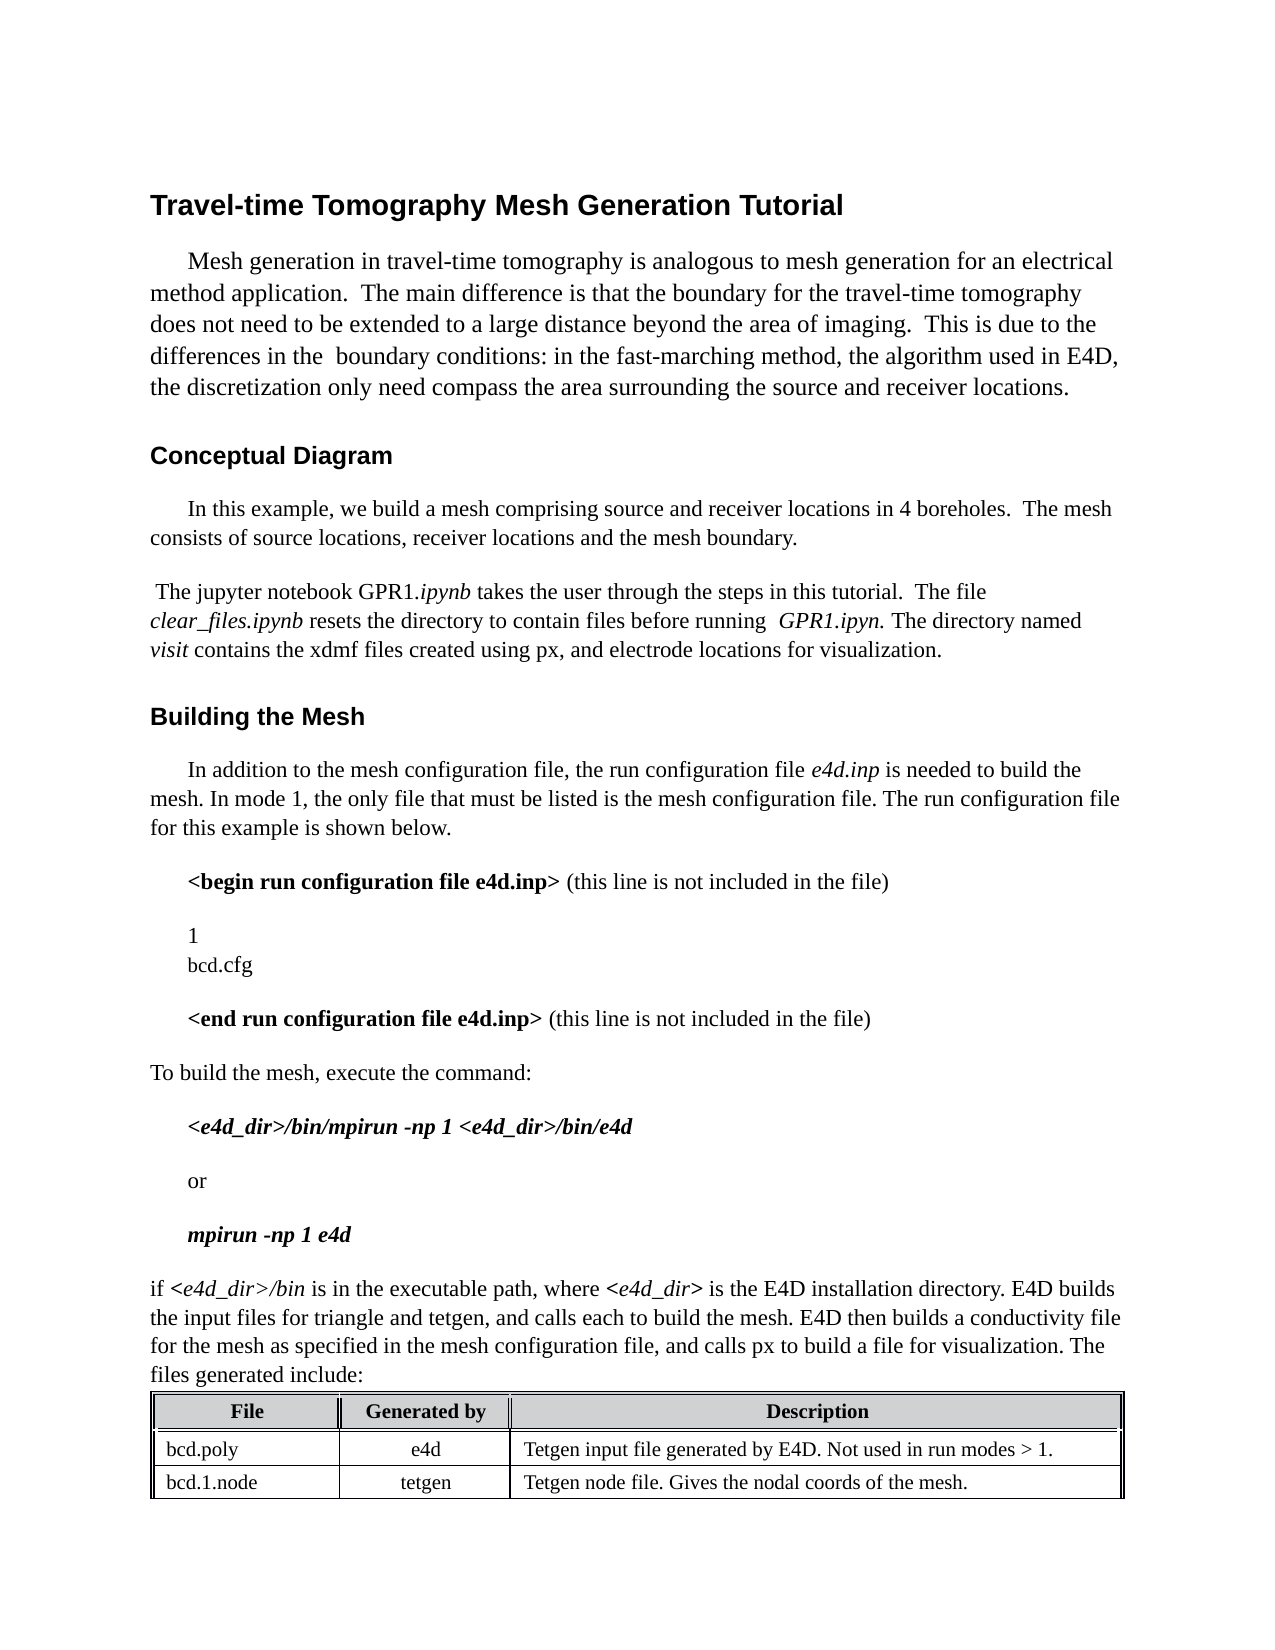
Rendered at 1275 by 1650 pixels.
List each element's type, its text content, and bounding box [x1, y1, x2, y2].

table_header Generated by [340, 1392, 510, 1428]
table_cell tetgen [340, 1466, 509, 1498]
table_cell bcd.1.node [155, 1466, 339, 1498]
table_cell e4d [340, 1432, 509, 1465]
table_header Description [510, 1395, 1120, 1428]
text <end run configuration file e4d.inp> (this line is not included in the file) [150, 1005, 1125, 1031]
text 1 bcd.cfg [187, 922, 1125, 977]
subtitle Conceptual Diagram [150, 441, 1125, 470]
text Mesh generation in travel-time tomography is analogous to mesh generation for an electrical method application. The main difference is that the boundary for the travel-time tomography does not need to be extended to a large distance beyond the area of imaging. This is due to the differences in the boundary conditions: in the fast-marching method, the algorithm used in E4D, the discretization only need compass the area surrounding the source and receiver locations. [150, 246, 1125, 401]
subtitle Building the Mesh [150, 702, 1125, 731]
text To build the mesh, execute the command: [150, 1059, 1125, 1085]
subtitle Travel-time Tomography Mesh Generation Tutorial [150, 187, 1125, 221]
text In this example, we build a mesh comprising source and receiver locations in 4 boreholes. The mesh consists of source locations, receiver locations and the mesh boundary. [150, 495, 1125, 550]
text <begin run configuration file e4d.inp> (this line is not included in the file) [150, 868, 1125, 894]
text if <e4d_dir>/bin is in the executable path, where <e4d_dir> is the E4D installation directory. E4D builds the input files for triangle and tetgen, and calls each to build the mesh. E4D then builds a conductivity file for the mesh as specified in the mesh configuration file, and calls px to build a file for visualization. The files generated include: [150, 1275, 1125, 1388]
text The jupyter notebook GPR1.ipynb takes the user through the steps in this tutorial. The file clear_files.ipynb resets the directory to contain files before running GPR1.ipyn. The directory named visit contains the xdmf files created using px, and electrode locations for visualization. [150, 578, 1125, 662]
text or [150, 1167, 1125, 1193]
text mpirun -np 1 e4d [150, 1221, 1125, 1247]
table_cell Tetgen input file generated by E4D. Not used in run modes > 1. [511, 1428, 1123, 1465]
table_header File [155, 1395, 339, 1428]
table_cell bcd.poly [153, 1428, 339, 1465]
table_cell Tetgen node file. Gives the nodal coords of the mesh. [511, 1466, 1120, 1498]
text <e4d_dir>/bin/mpirun -np 1 <e4d_dir>/bin/e4d [150, 1113, 1125, 1139]
text In addition to the mesh configuration file, the run configuration file e4d.inp is needed to build the mesh. In mode 1, the only file that must be listed is the mesh configuration file. The run configuration file for this example is shown below. [150, 756, 1125, 840]
